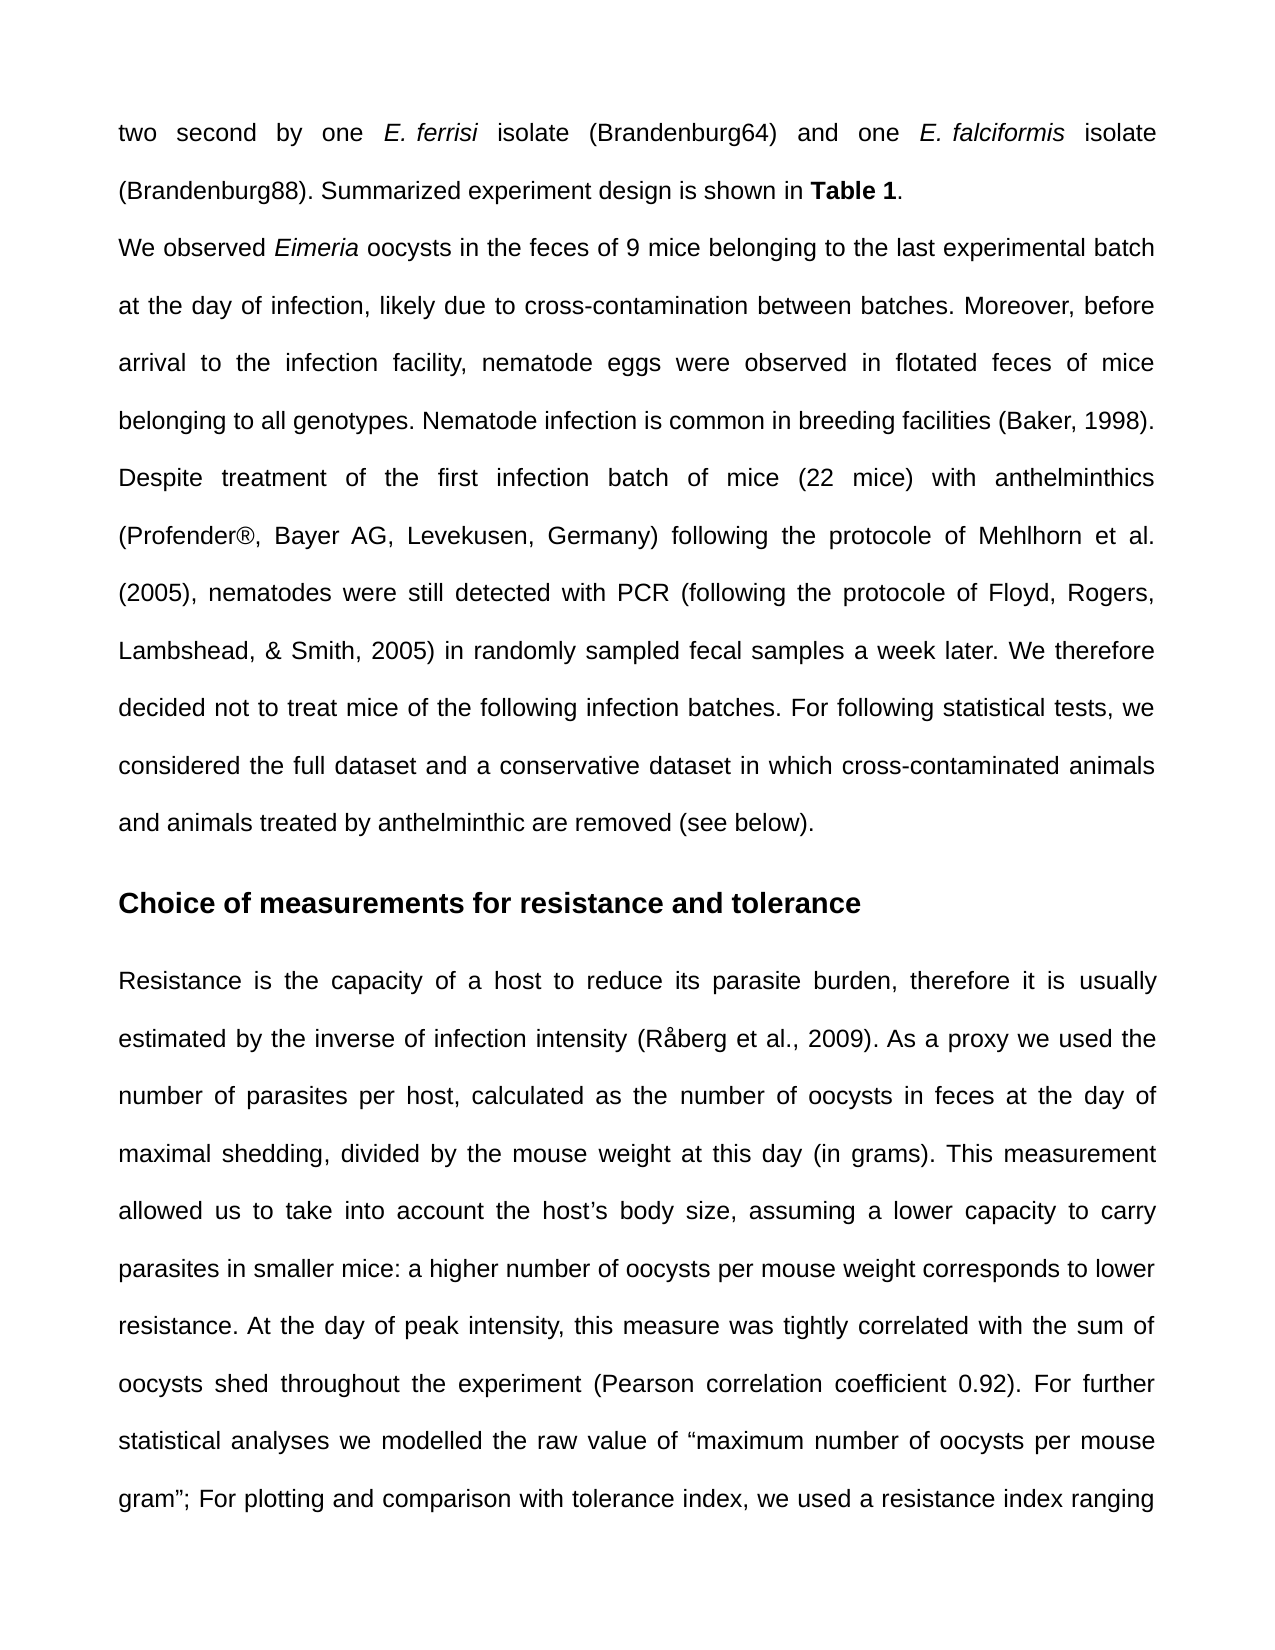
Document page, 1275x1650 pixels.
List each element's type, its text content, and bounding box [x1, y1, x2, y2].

text two second by one E. ferrisi isolate (Brandenburg64) and one E. falciformis isolate (Brandenburg88). Summarized experiment design is shown in Table 1. [118, 118, 1157, 204]
subtitle Choice of measurements for resistance and tolerance [118, 886, 1157, 920]
text Resistance is the capacity of a host to reduce its parasite burden, therefore it is usually estimated by the inverse of infection intensity (Råberg et al., 2009). As a proxy we used the number of parasites per host, calculated as the number of oocysts in feces at the day of maximal shedding, divided by the mouse weight at this day (in grams). This measurement allowed us to take into account the host’s body size, assuming a lower capacity to carry parasites in smaller mice: a higher number of oocysts per mouse weight corresponds to lower resistance. At the day of peak intensity, this measure was tightly correlated with the sum of oocysts shed throughout the experiment (Pearson correlation coefficient 0.92). For further statistical analyses we modelled the raw value of “maximum number of oocysts per mouse gram”; For plotting and comparison with tolerance index, we used a resistance index ranging [118, 966, 1157, 1512]
text We observed Eimeria oocysts in the feces of 9 mice belonging to the last experimental batch at the day of infection, likely due to cross-contamination between batches. Moreover, before arrival to the infection facility, nematode eggs were observed in flotated feces of mice belonging to all genotypes. Nematode infection is common in breeding facilities (Baker, 1998). Despite treatment of the first infection batch of mice (22 mice) with anthelminthics (Profender®, Bayer AG, Levekusen, Germany) following the protocole of Mehlhorn et al. (2005), nematodes were still detected with PCR (following the protocole of Floyd, Rogers, Lambshead, & Smith, 2005) in randomly sampled fecal samples a week later. We therefore decided not to treat mice of the following infection batches. For following statistical tests, we considered the full dataset and a conservative dataset in which cross-contaminated animals and animals treated by anthelminthic are removed (see below). [118, 233, 1157, 837]
